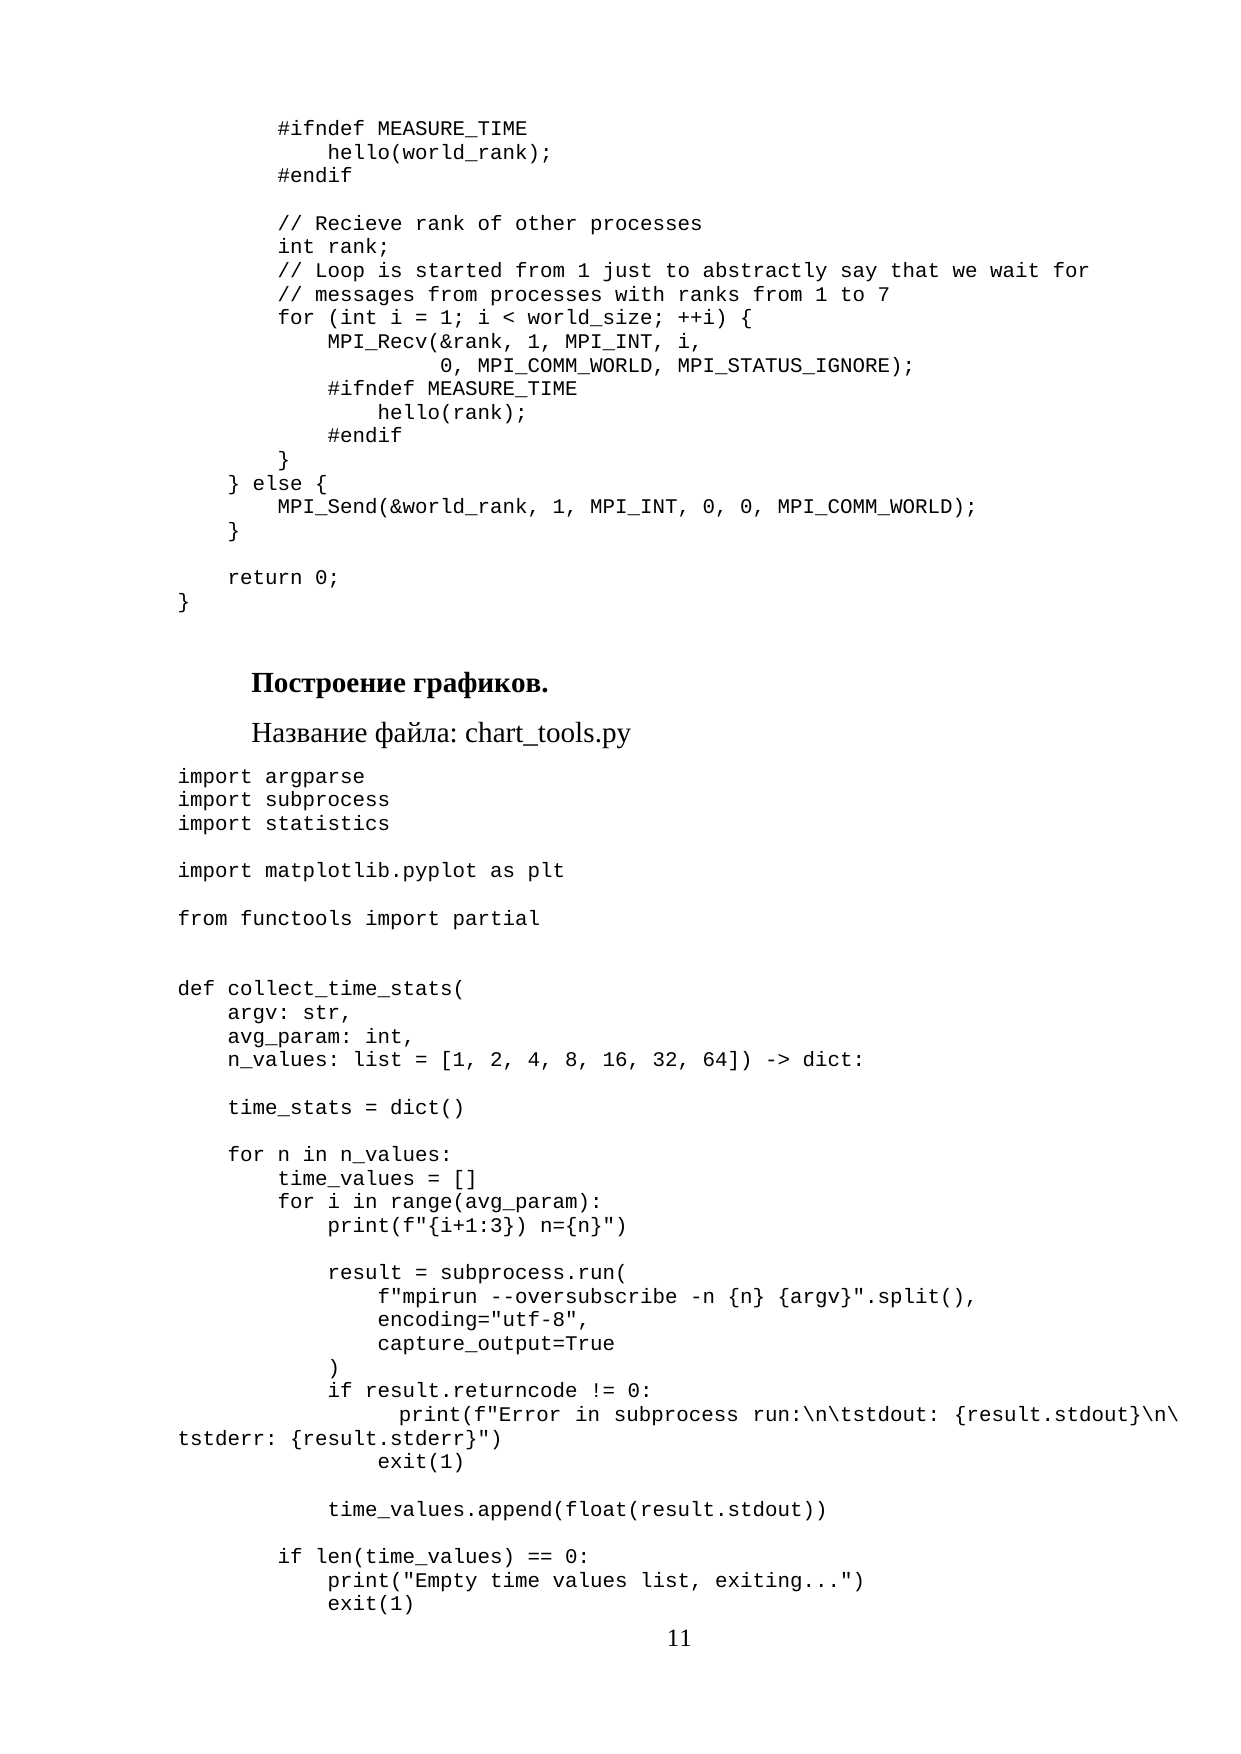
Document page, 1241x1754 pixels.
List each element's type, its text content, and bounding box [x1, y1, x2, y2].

text Название файла: chart_tools.py [177, 715, 1181, 749]
table_header import argparse import subprocess import statistics import matplotlib.pyplot as plt from functools import partial def collect_time_stats( argv: str, avg_param: int, n_values: list = [1, 2, 4, 8, 16, 32, 64]) -> dict: time_stats = dict() for n in n_values: time_values = [] for i in range(avg_param): print(f"{i+1:3}) n={n}") result = subprocess.run( f"mpirun --oversubscribe -n {n} {argv}".split(), encoding="utf-8", capture_output=True ) if result.returncode != 0: print(f"Error in subprocess run:\n\tstdout: {result.stdout}\n\tstderr: {result.stderr}") exit(1) time_values.append(float(result.stdout)) if len(time_values) == 0: print("Empty time values list, exiting...") exit(1) [177, 766, 1181, 1617]
text Построение графиков. [177, 665, 1181, 698]
table_header #ifndef MEASURE_TIME hello(world_rank); #endif // Recieve rank of other processes int rank; // Loop is started from 1 just to abstractly say that we wait for // messages from processes with ranks from 1 to 7 for (int i = 1; i < world_size; ++i) { MPI_Recv(&rank, 1, MPI_INT, i, 0, MPI_COMM_WORLD, MPI_STATUS_IGNORE); #ifndef MEASURE_TIME hello(rank); #endif } } else { MPI_Send(&world_rank, 1, MPI_INT, 0, 0, MPI_COMM_WORLD); } return 0; } [177, 118, 1181, 615]
